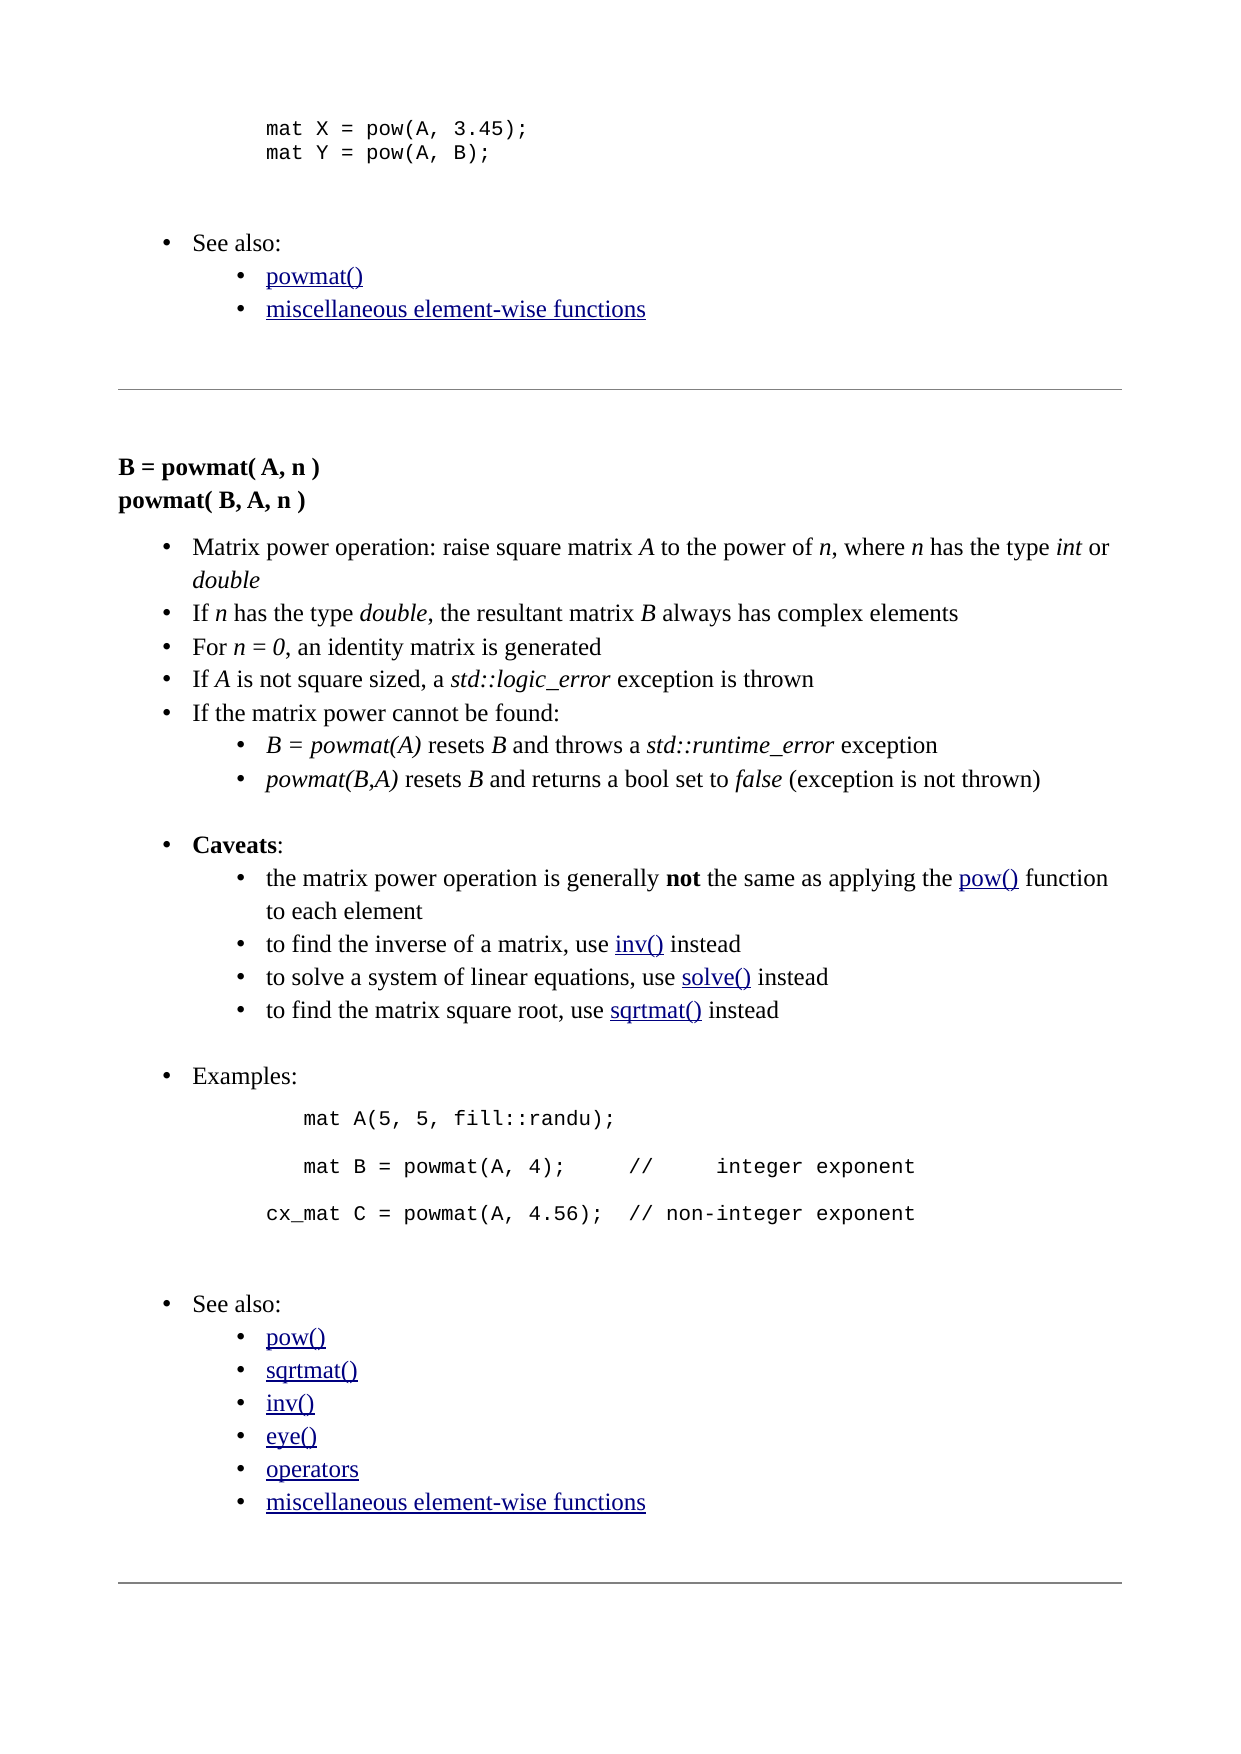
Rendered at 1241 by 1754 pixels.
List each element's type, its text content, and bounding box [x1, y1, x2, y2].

list mat B = powmat(A, 4); // integer exponent [236, 1156, 1122, 1179]
list If the matrix power cannot be found: [162, 698, 1122, 726]
list powmat(B,A) resets B and returns a bool set to false (exception is not thrown) [236, 764, 1122, 792]
list pow() [236, 1322, 1122, 1351]
list miscellaneous element-wise functions [236, 294, 1122, 323]
list sqrtmat() [236, 1355, 1122, 1384]
list Caveats: [162, 830, 1122, 858]
list If A is not square sized, a std::logic_error exception is thrown [162, 664, 1122, 693]
list miscellaneous element-wise functions [236, 1487, 1122, 1516]
list to solve a system of linear equations, use solve() instead [236, 962, 1122, 991]
list mat A(5, 5, fill::randu); [236, 1108, 1122, 1132]
list B = powmat(A) resets B and throws a std::runtime_error exception [236, 731, 1122, 759]
text B = powmat( A, n ) powmat( B, A, n ) [118, 452, 1122, 514]
list eye() [236, 1421, 1122, 1450]
list mat X = pow(A, 3.45); [236, 118, 1122, 142]
list mat Y = pow(A, B); [236, 142, 1122, 165]
list powmat() [236, 261, 1122, 290]
list to find the matrix square root, use sqrtmat() instead [236, 995, 1122, 1023]
list See also: [162, 228, 1122, 257]
list See also: [162, 1289, 1122, 1318]
list If n has the type double, the resultant matrix B always has complex elements [162, 598, 1122, 627]
list For n = 0, an identity matrix is generated [162, 632, 1122, 660]
list inv() [236, 1388, 1122, 1417]
list Examples: [162, 1061, 1122, 1089]
list operators [236, 1454, 1122, 1483]
list the matrix power operation is generally not the same as applying the pow() function to each element [236, 863, 1122, 924]
list Matrix power operation: raise square matrix A to the power of n, where n has the type int or double [162, 532, 1122, 594]
list cx_mat C = powmat(A, 4.56); // non-integer exponent [236, 1203, 1122, 1227]
list to find the inverse of a matrix, use inv() instead [236, 929, 1122, 957]
